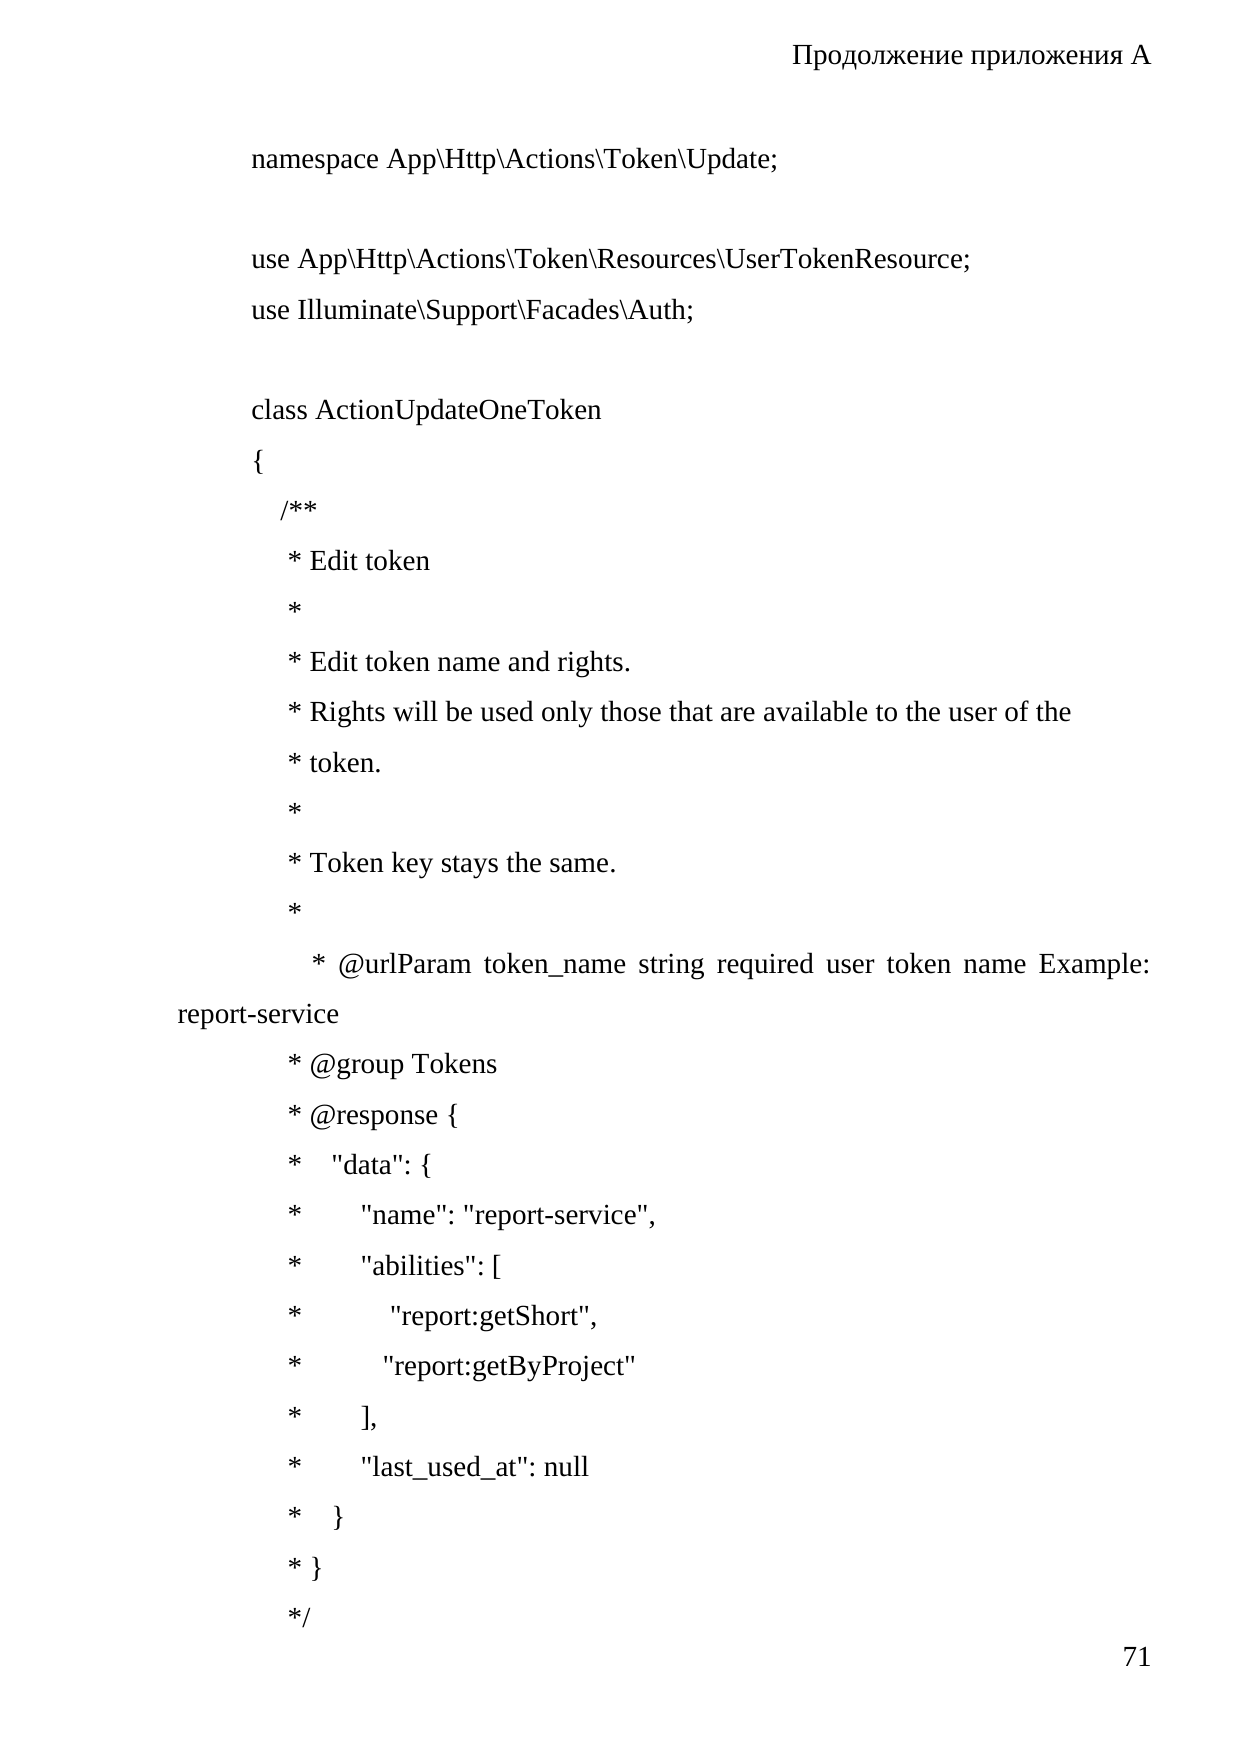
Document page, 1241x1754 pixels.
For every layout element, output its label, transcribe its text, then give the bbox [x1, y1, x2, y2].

text * Rights will be used only those that are available to the user of the [177, 694, 1152, 728]
text * @urlParam token_name string required user token name Example: report-service [177, 946, 1152, 1030]
text /** [177, 493, 1152, 527]
text * @response { [177, 1097, 1152, 1130]
text * "abilities": [ [177, 1248, 1152, 1281]
text * @group Tokens [177, 1047, 1152, 1080]
text * Edit token [177, 543, 1152, 577]
text * [177, 896, 1152, 929]
text * [177, 594, 1152, 627]
text namespace App\Http\Actions\Token\Update; [177, 141, 1152, 174]
text use App\Http\Actions\Token\Resources\UserTokenResource; [177, 242, 1152, 275]
text * "report:getShort", [177, 1298, 1152, 1332]
text */ [177, 1600, 1152, 1633]
text * Edit token name and rights. [177, 644, 1152, 678]
text * ], [177, 1399, 1152, 1432]
text { [177, 443, 1152, 476]
text class ActionUpdateOneToken [177, 392, 1152, 426]
text * "report:getByProject" [177, 1348, 1152, 1382]
text * [177, 795, 1152, 828]
text use Illuminate\Support\Facades\Auth; [177, 292, 1152, 325]
text * Token key stays the same. [177, 845, 1152, 879]
text * "data": { [177, 1147, 1152, 1181]
text * token. [177, 745, 1152, 778]
text * "last_used_at": null [177, 1449, 1152, 1483]
text * "name": "report-service", [177, 1197, 1152, 1231]
text * } [177, 1550, 1152, 1583]
text * } [177, 1499, 1152, 1533]
